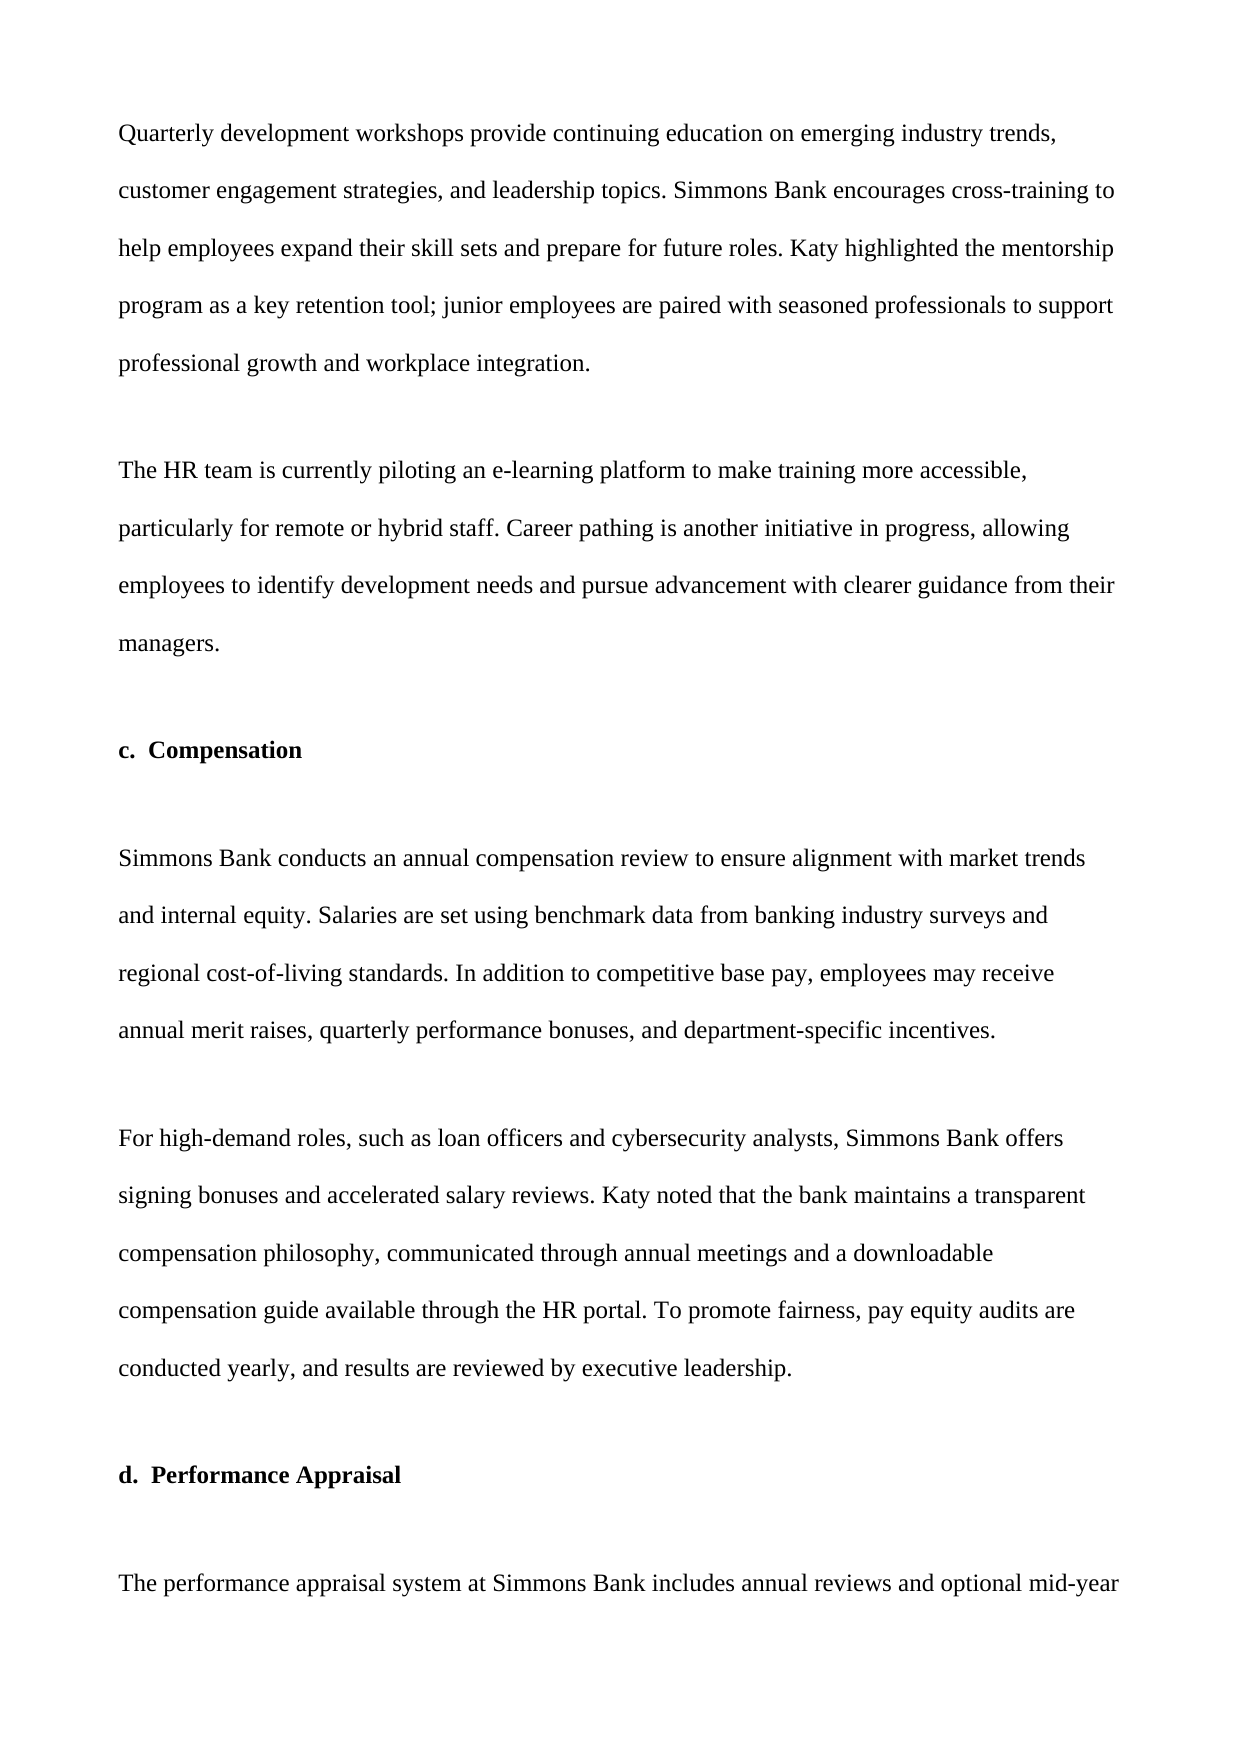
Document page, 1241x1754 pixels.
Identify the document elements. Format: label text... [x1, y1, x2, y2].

text Quarterly development workshops provide continuing education on emerging industry trends, customer engagement strategies, and leadership topics. Simmons Bank encourages cross-training to help employees expand their skill sets and prepare for future roles. Katy highlighted the mentorship program as a key retention tool; junior employees are paired with seasoned professionals to support professional growth and workplace integration. [118, 118, 1122, 377]
text For high-demand roles, such as loan officers and cybersecurity analysts, Simmons Bank offers signing bonuses and accelerated salary reviews. Katy noted that the bank maintains a transparent compensation philosophy, communicated through annual meetings and a downloadable compensation guide available through the HR portal. To promote fairness, pay equity audits are conducted yearly, and results are reviewed by executive leadership. [118, 1123, 1122, 1382]
text Simmons Bank conducts an annual compensation review to ensure alignment with market trends and internal equity. Salaries are set using benchmark data from banking industry surveys and regional cost-of-living standards. In addition to competitive base pay, employees may receive annual merit raises, quarterly performance bonuses, and department-specific incentives. [118, 843, 1122, 1044]
text d. Performance Appraisal [118, 1461, 1122, 1489]
text c. Compensation [118, 736, 1122, 764]
text The performance appraisal system at Simmons Bank includes annual reviews and optional mid-year [118, 1568, 1122, 1597]
text The HR team is currently piloting an e-learning platform to make training more accessible, particularly for remote or hybrid staff. Career pathing is another initiative in progress, allowing employees to identify development needs and pursue advancement with clearer guidance from their managers. [118, 456, 1122, 657]
